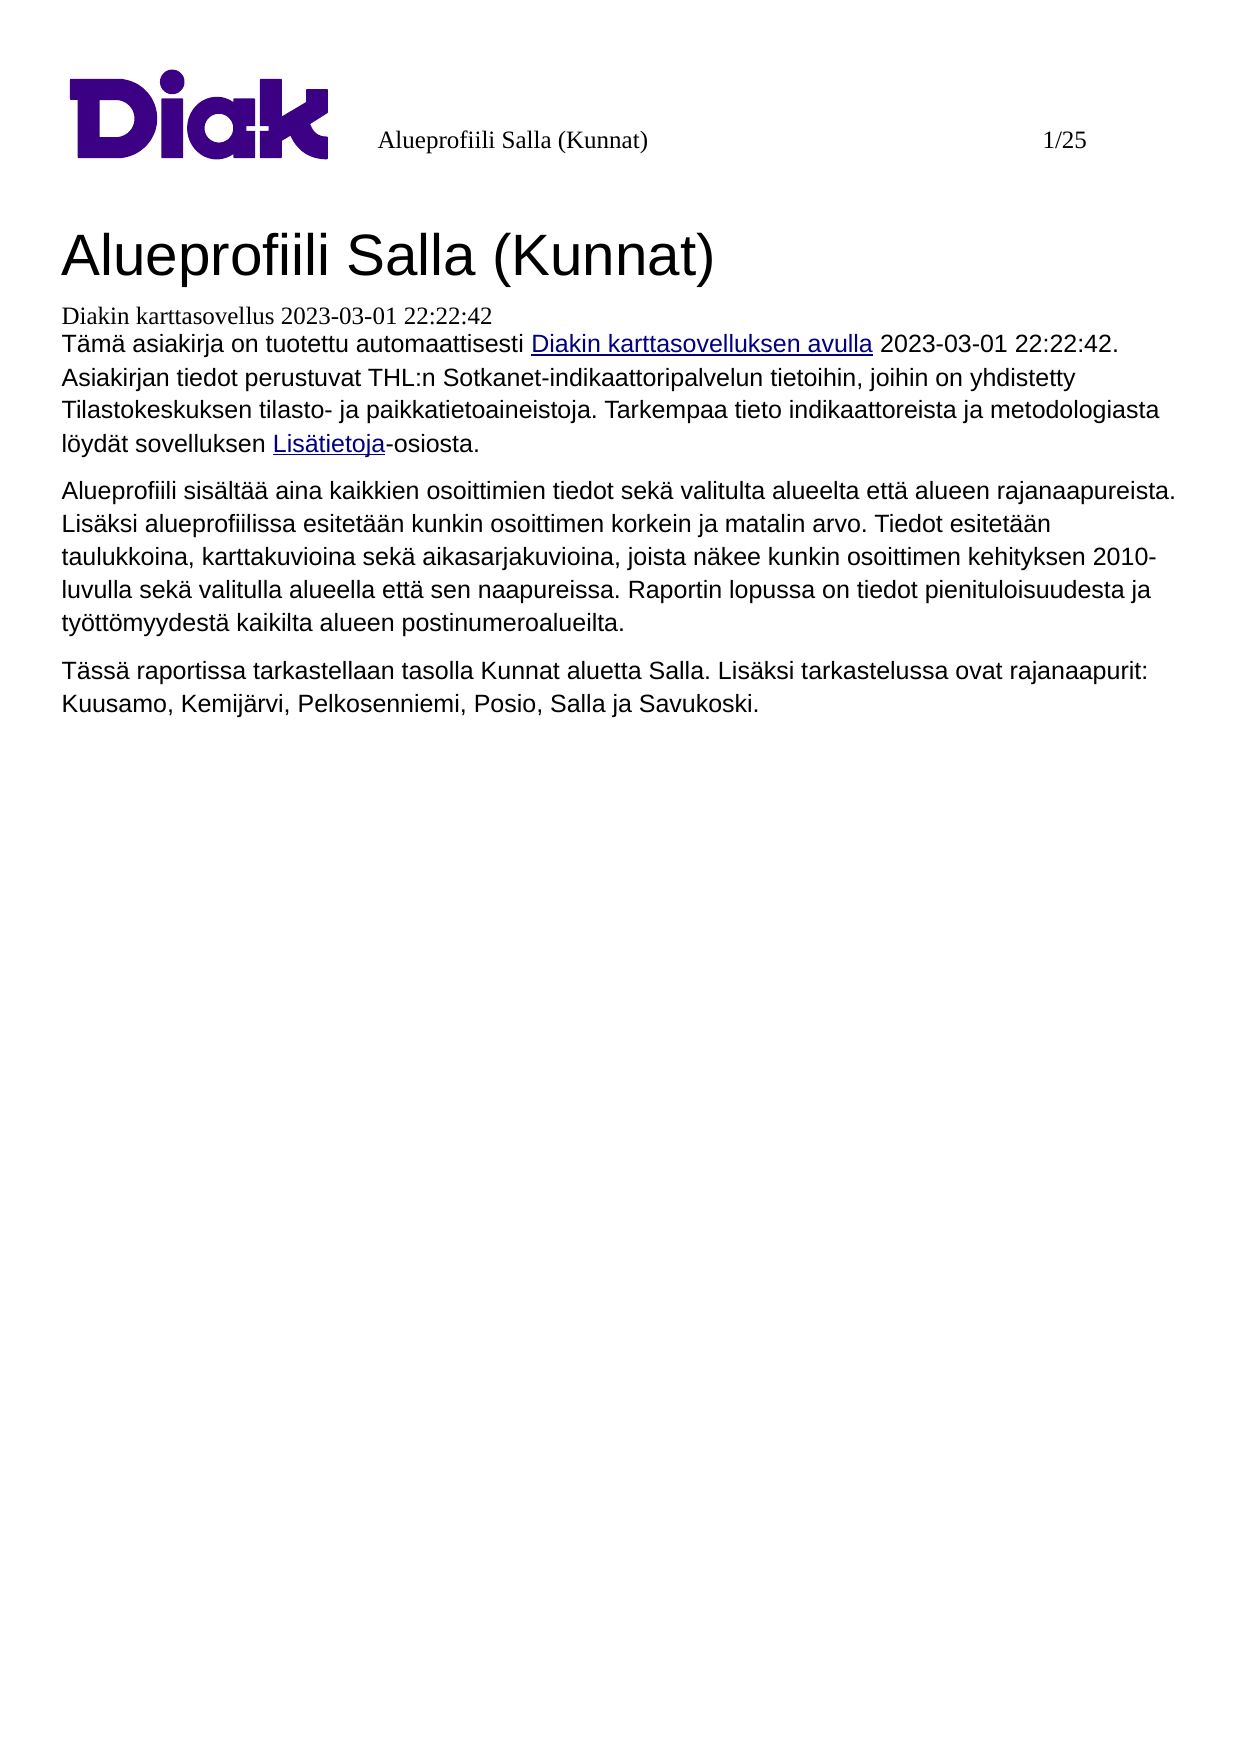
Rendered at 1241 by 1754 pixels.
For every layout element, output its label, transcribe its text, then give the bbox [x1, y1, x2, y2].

text Tässä raportissa tarkastellaan tasolla Kunnat aluetta Salla. Lisäksi tarkastelussa ovat rajanaapurit: Kuusamo, Kemijärvi, Pelkosenniemi, Posio, Salla ja Savukoski. [61, 656, 1179, 718]
text Tämä asiakirja on tuotettu automaattisesti Diakin karttasovelluksen avulla 2023-03-01 22:22:42. Asiakirjan tiedot perustuvat THL:n Sotkanet-indikaattoripalvelun tietoihin, joihin on yhdistetty Tilastokeskuksen tilasto- ja paikkatietoaineistoja. Tarkempaa tieto indikaattoreista ja metodologiasta löydät sovelluksen Lisätietoja-osiosta. [61, 329, 1179, 457]
text Diakin karttasovellus 2023-03-01 22:22:42 [61, 301, 1179, 329]
text Alueprofiili sisältää aina kaikkien osoittimien tiedot sekä valitulta alueelta että alueen rajanaapureista. Lisäksi alueprofiilissa esitetään kunkin osoittimen korkein ja matalin arvo. Tiedot esitetään taulukkoina, karttakuvioina sekä aikasarjakuvioina, joista näkee kunkin osoittimen kehityksen 2010-luvulla sekä valitulla alueella että sen naapureissa. Raportin lopussa on tiedot pienituloisuudesta ja työttömyydestä kaikilta alueen postinumeroalueilta. [61, 476, 1179, 637]
title Alueprofiili Salla (Kunnat) [61, 221, 1179, 288]
